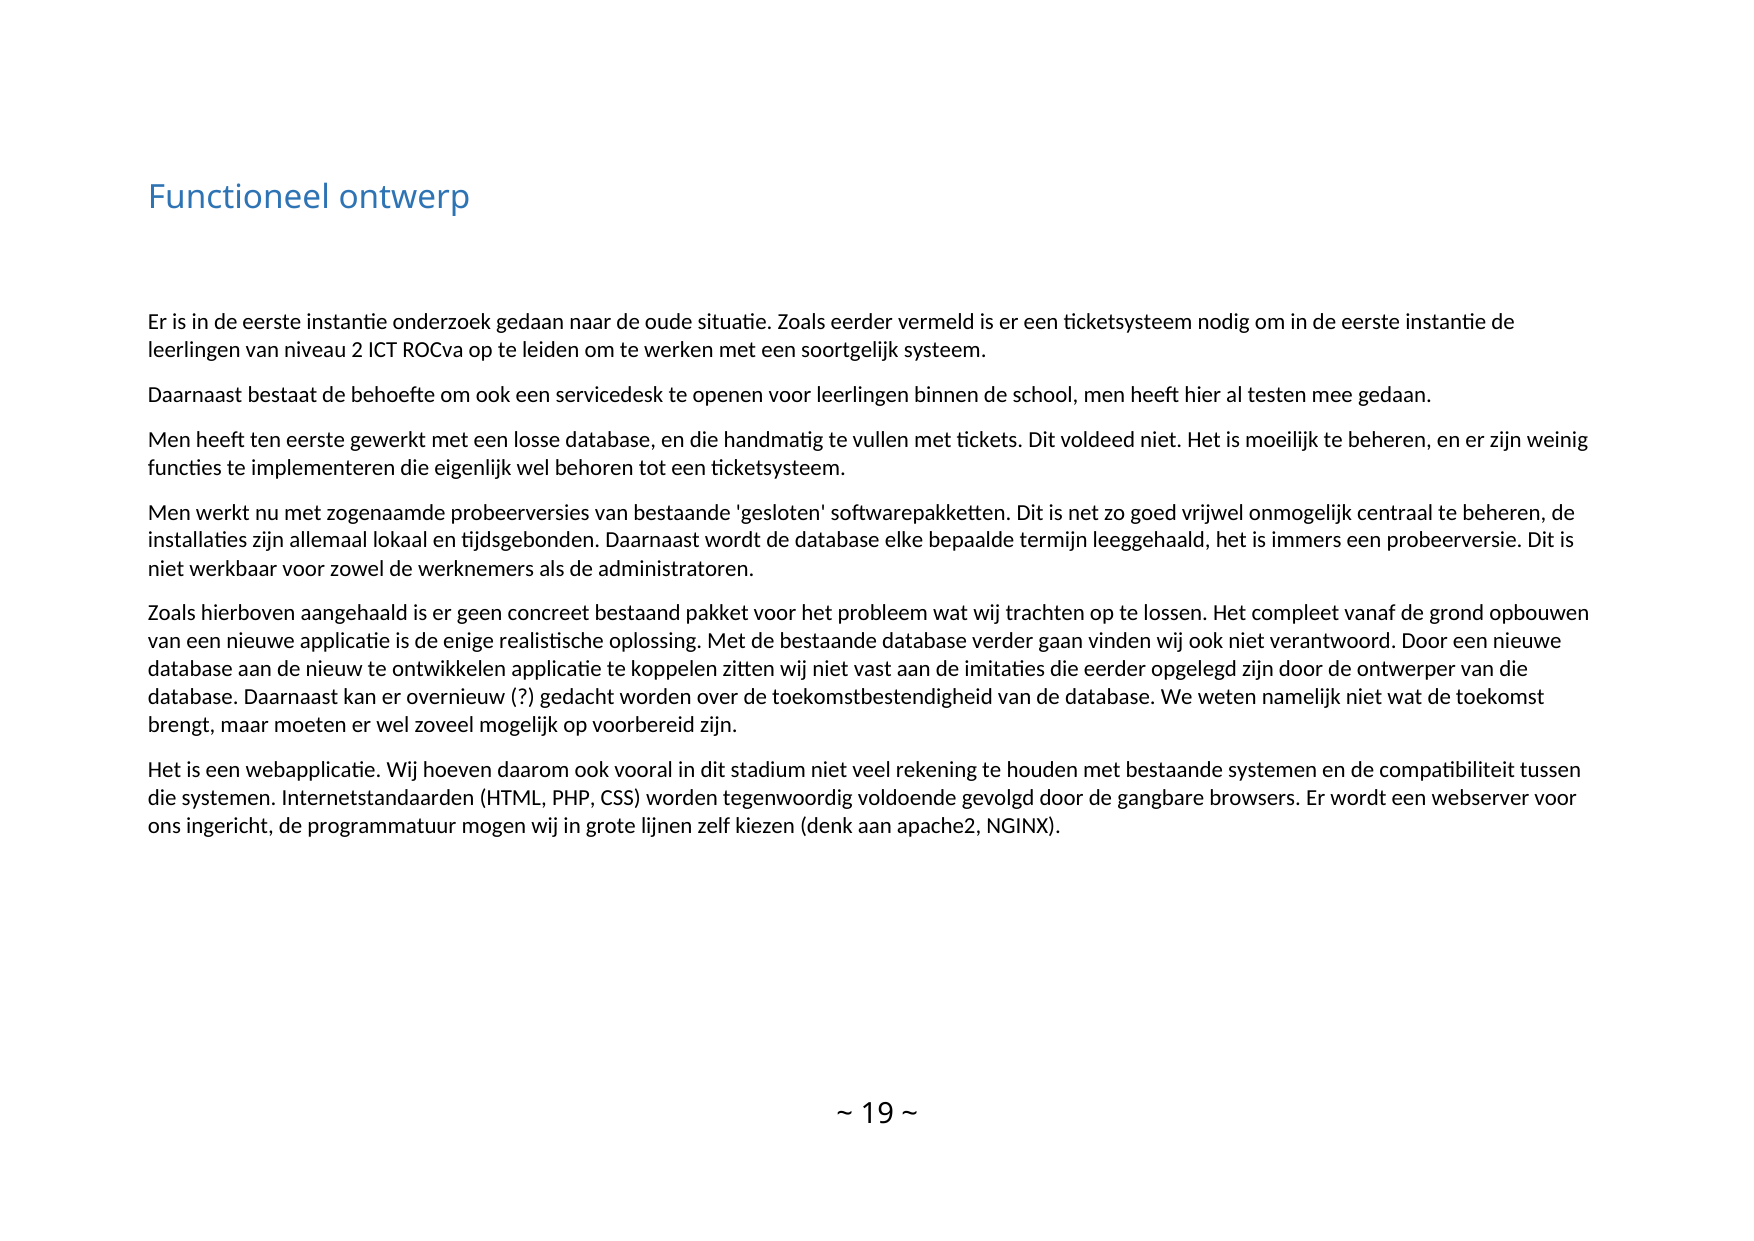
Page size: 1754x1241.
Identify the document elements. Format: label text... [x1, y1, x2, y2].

text Men heeft ten eerste gewerkt met een losse database, en die handmatig te vullen met tickets. Dit voldeed niet. Het is moeilijk te beheren, en er zijn weinig functies te implementeren die eigenlijk wel behoren tot een ticketsysteem. [148, 425, 1606, 481]
text Er is in de eerste instantie onderzoek gedaan naar de oude situatie. Zoals eerder vermeld is er een ticketsysteem nodig om in de eerste instantie de leerlingen van niveau 2 ICT ROCva op te leiden om te werken met een soortgelijk systeem. [148, 307, 1606, 363]
text Het is een webapplicatie. Wij hoeven daarom ook vooral in dit stadium niet veel rekening te houden met bestaande systemen en de compatibiliteit tussen die systemen. Internetstandaarden (HTML, PHP, CSS) worden tegenwoordig voldoende gevolgd door de gangbare browsers. Er wordt een webserver voor ons ingericht, de programmatuur mogen wij in grote lijnen zelf kiezen (denk aan apache2, NGINX). [148, 755, 1606, 839]
text Men werkt nu met zogenaamde probeerversies van bestaande 'gesloten' softwarepakketten. Dit is net zo goed vrijwel onmogelijk centraal te beheren, de installaties zijn allemaal lokaal en tijdsgebonden. Daarnaast wordt de database elke bepaalde termijn leeggehaald, het is immers een probeerversie. Dit is niet werkbaar voor zowel de werknemers als de administratoren. [148, 498, 1606, 582]
text Daarnaast bestaat de behoefte om ook een servicedesk te openen voor leerlingen binnen de school, men heeft hier al testen mee gedaan. [148, 380, 1606, 408]
text Zoals hierboven aangehaald is er geen concreet bestaand pakket voor het probleem wat wij trachten op te lossen. Het compleet vanaf de grond opbouwen van een nieuwe applicatie is de enige realistische oplossing. Met de bestaande database verder gaan vinden wij ook niet verantwoord. Door een nieuwe database aan de nieuw te ontwikkelen applicatie te koppelen zitten wij niet vast aan de imitaties die eerder opgelegd zijn door de ontwerper van die database. Daarnaast kan er overnieuw (?) gedacht worden over de toekomstbestendigheid van de database. We weten namelijk niet wat de toekomst brengt, maar moeten er wel zoveel mogelijk op voorbereid zijn. [148, 598, 1606, 738]
subtitle Functioneel ontwerp [148, 173, 1606, 218]
